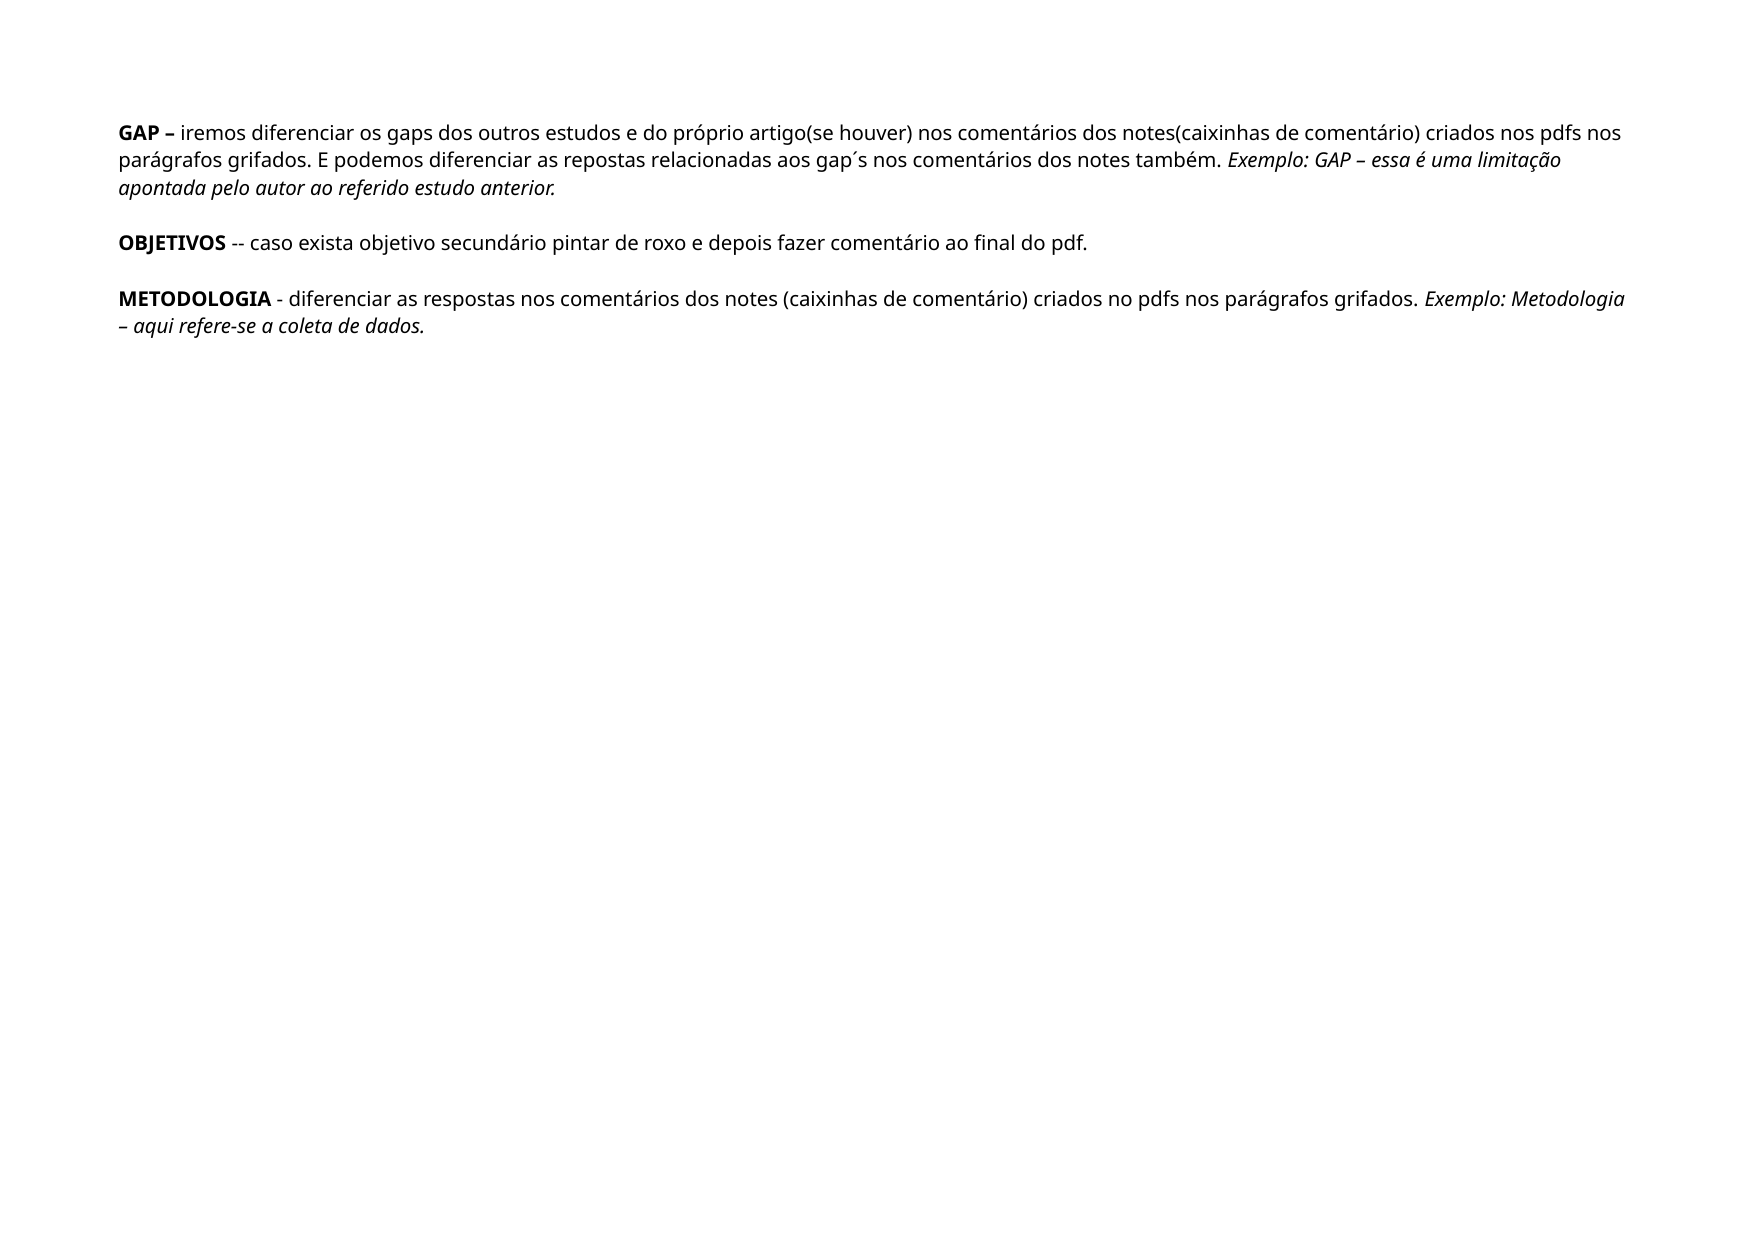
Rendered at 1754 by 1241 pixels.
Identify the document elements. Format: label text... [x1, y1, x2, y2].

text GAP – iremos diferenciar os gaps dos outros estudos e do próprio artigo(se houver) nos comentários dos notes(caixinhas de comentário) criados nos pdfs nos parágrafos grifados. E podemos diferenciar as repostas relacionadas aos gap´s nos comentários dos notes também. Exemplo: GAP – essa é uma limitação apontada pelo autor ao referido estudo anterior. [118, 118, 1636, 201]
text METODOLOGIA - diferenciar as respostas nos comentários dos notes (caixinhas de comentário) criados no pdfs nos parágrafos grifados. Exemplo: Metodologia – aqui refere-se a coleta de dados. [118, 284, 1636, 340]
text OBJETIVOS -- caso exista objetivo secundário pintar de roxo e depois fazer comentário ao final do pdf. [118, 229, 1636, 257]
